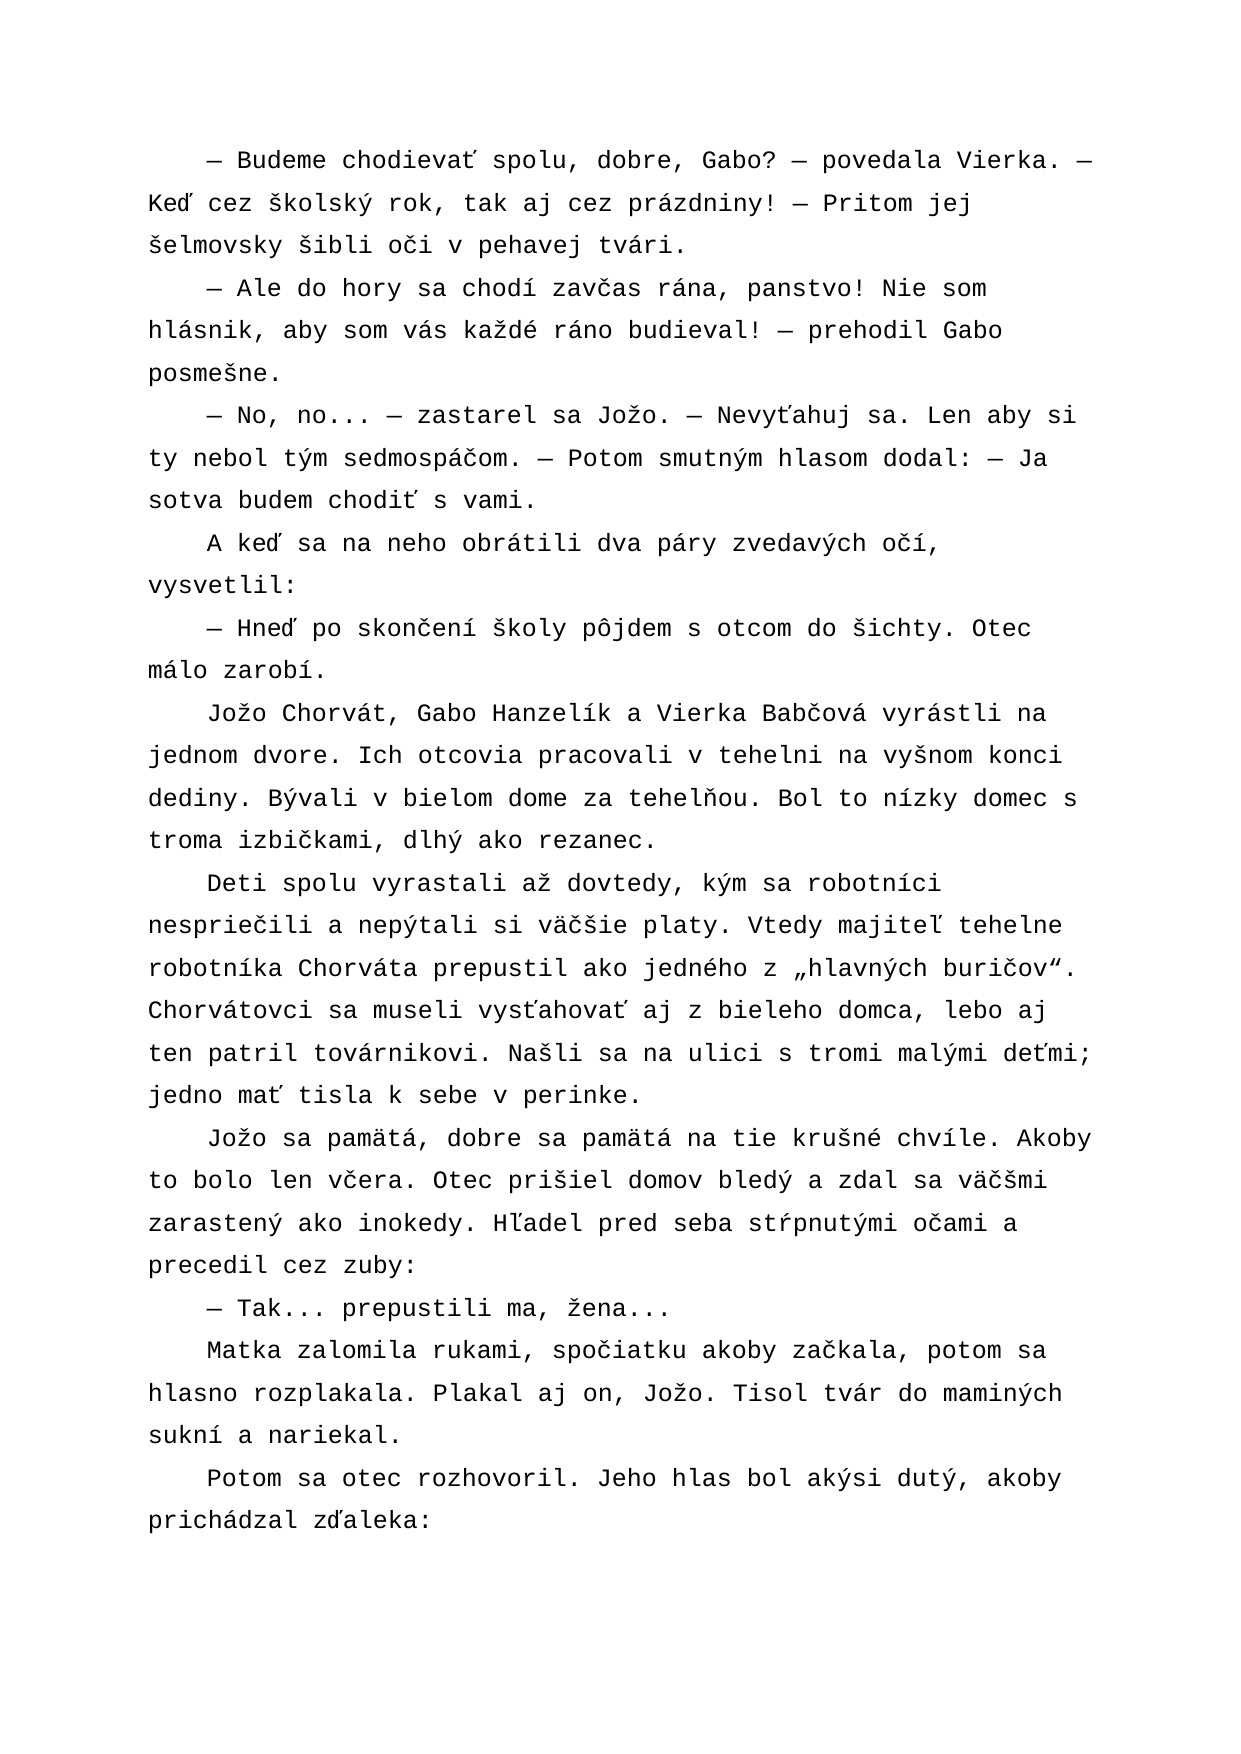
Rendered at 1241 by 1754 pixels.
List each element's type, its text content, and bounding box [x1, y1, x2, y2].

text — No, no... — zastarel sa Jožo. — Nevyťahuj sa. Len aby si ty nebol tým sedmospáčom. — Potom smutným hlasom dodal: — Ja sotva budem chodiť s vami. [148, 403, 1093, 516]
text Deti spolu vyrastali až dovtedy, kým sa robotníci nespriečili a nepýtali si väčšie platy. Vtedy majiteľ tehelne robotníka Chorváta prepustil ako jedného z „hlavných buričov“. Chorvátovci sa museli vysťahovať aj z bieleho domca, lebo aj ten patril továrnikovi. Našli sa na ulici s tromi malými deťmi; jedno mať tisla k sebe v perinke. [148, 870, 1093, 1111]
text Matka zalomila rukami, spočiatku akoby začkala, potom sa hlasno rozplakala. Plakal aj on, Jožo. Tisol tvár do maminých sukní a nariekal. [148, 1338, 1093, 1451]
text Jožo Chorvát, Gabo Hanzelík a Vierka Babčová vyrástli na jednom dvore. Ich otcovia pracovali v tehelni na vyšnom konci dediny. Bývali v bielom dome za tehelňou. Bol to nízky domec s troma izbičkami, dlhý ako rezanec. [148, 700, 1093, 856]
text Jožo sa pamätá, dobre sa pamätá na tie krušné chvíle. Akoby to bolo len včera. Otec prišiel domov bledý a zdal sa väčšmi zarastený ako inokedy. Hľadel pred seba stŕpnutými očami a precedil cez zuby: [148, 1125, 1093, 1281]
text — Tak... prepustili ma, žena... [148, 1295, 1093, 1323]
text A keď sa na neho obrátili dva páry zvedavých očí, vysvetlil: [148, 530, 1093, 601]
text — Ale do hory sa chodí zavčas rána, panstvo! Nie som hlásnik, aby som vás každé ráno budieval! — prehodil Gabo posmešne. [148, 275, 1093, 388]
text — Hneď po skončení školy pôjdem s otcom do šichty. Otec málo zarobí. [148, 615, 1093, 686]
text — Budeme chodievať spolu, dobre, Gabo? — povedala Vierka. — Keď cez školský rok, tak aj cez prázdniny! — Pritom jej šelmovsky šibli oči v pehavej tvári. [148, 148, 1093, 261]
text Potom sa otec rozhovoril. Jeho hlas bol akýsi dutý, akoby prichádzal zďaleka: [148, 1465, 1093, 1536]
